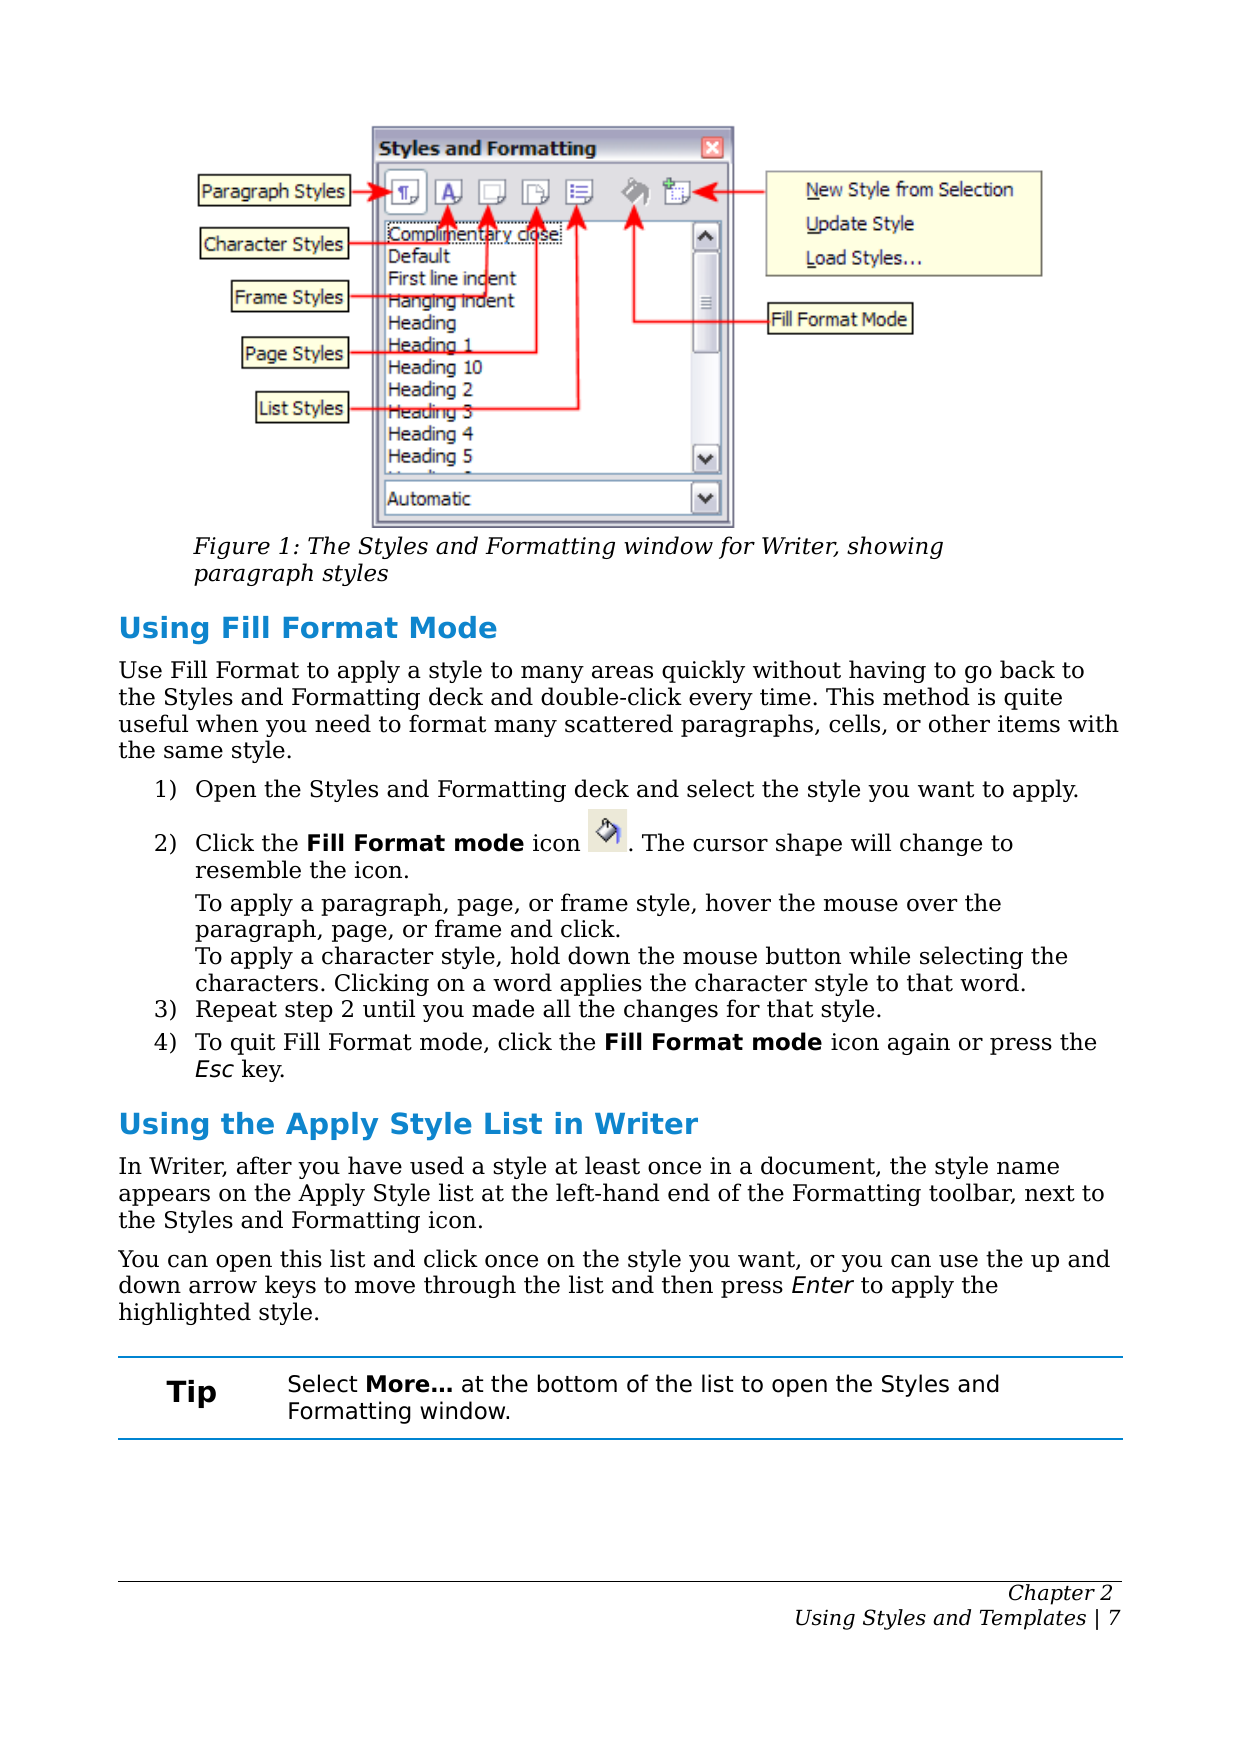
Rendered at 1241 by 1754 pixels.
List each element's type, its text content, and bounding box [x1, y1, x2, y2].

subtitle Using the Apply Style List in Writer [118, 1107, 1122, 1141]
list To quit Fill Format mode, click the Fill Format mode icon again or press the Esc key. [177, 1029, 1122, 1083]
text Figure 1: The Styles and Formatting window for Writer, showing paragraph styles [193, 533, 1047, 587]
table_header Tip [118, 1358, 266, 1438]
picture [588, 809, 628, 852]
text You can open this list and click once on the style you want, or you can use the up and down arrow keys to move through the list and then press Enter to apply the highlighted style. [118, 1246, 1122, 1326]
list Repeat step 2 until you made all the changes for that style. [177, 997, 1122, 1023]
list Open the Styles and Formatting deck and select the style you want to apply. [177, 777, 1122, 803]
picture [193, 118, 1048, 528]
text In Writer, after you have used a style at least once in a document, the style name appears on the Apply Style list at the left-hand end of the Formatting toolbar, next to the Styles and Formatting icon. [118, 1153, 1122, 1233]
list To apply a paragraph, page, or frame style, hover the mouse over the paragraph, page, or frame and click. To apply a character style, hold down the mouse button while selecting the characters. Clicking on a word applies the character style to that word. [195, 890, 1122, 997]
list Click the Fill Format mode icon . The cursor shape will change to resemble the icon. [177, 809, 1122, 884]
subtitle Using Fill Format Mode [118, 611, 1122, 645]
table_header Select More… at the bottom of the list to open the Styles and Formatting window. [266, 1358, 1122, 1438]
text Use Fill Format to apply a style to many areas quickly without having to go back to the Styles and Formatting deck and double-click every time. This method is quite useful when you need to format many scattered paragraphs, cells, or other items with the same style. [118, 657, 1122, 764]
